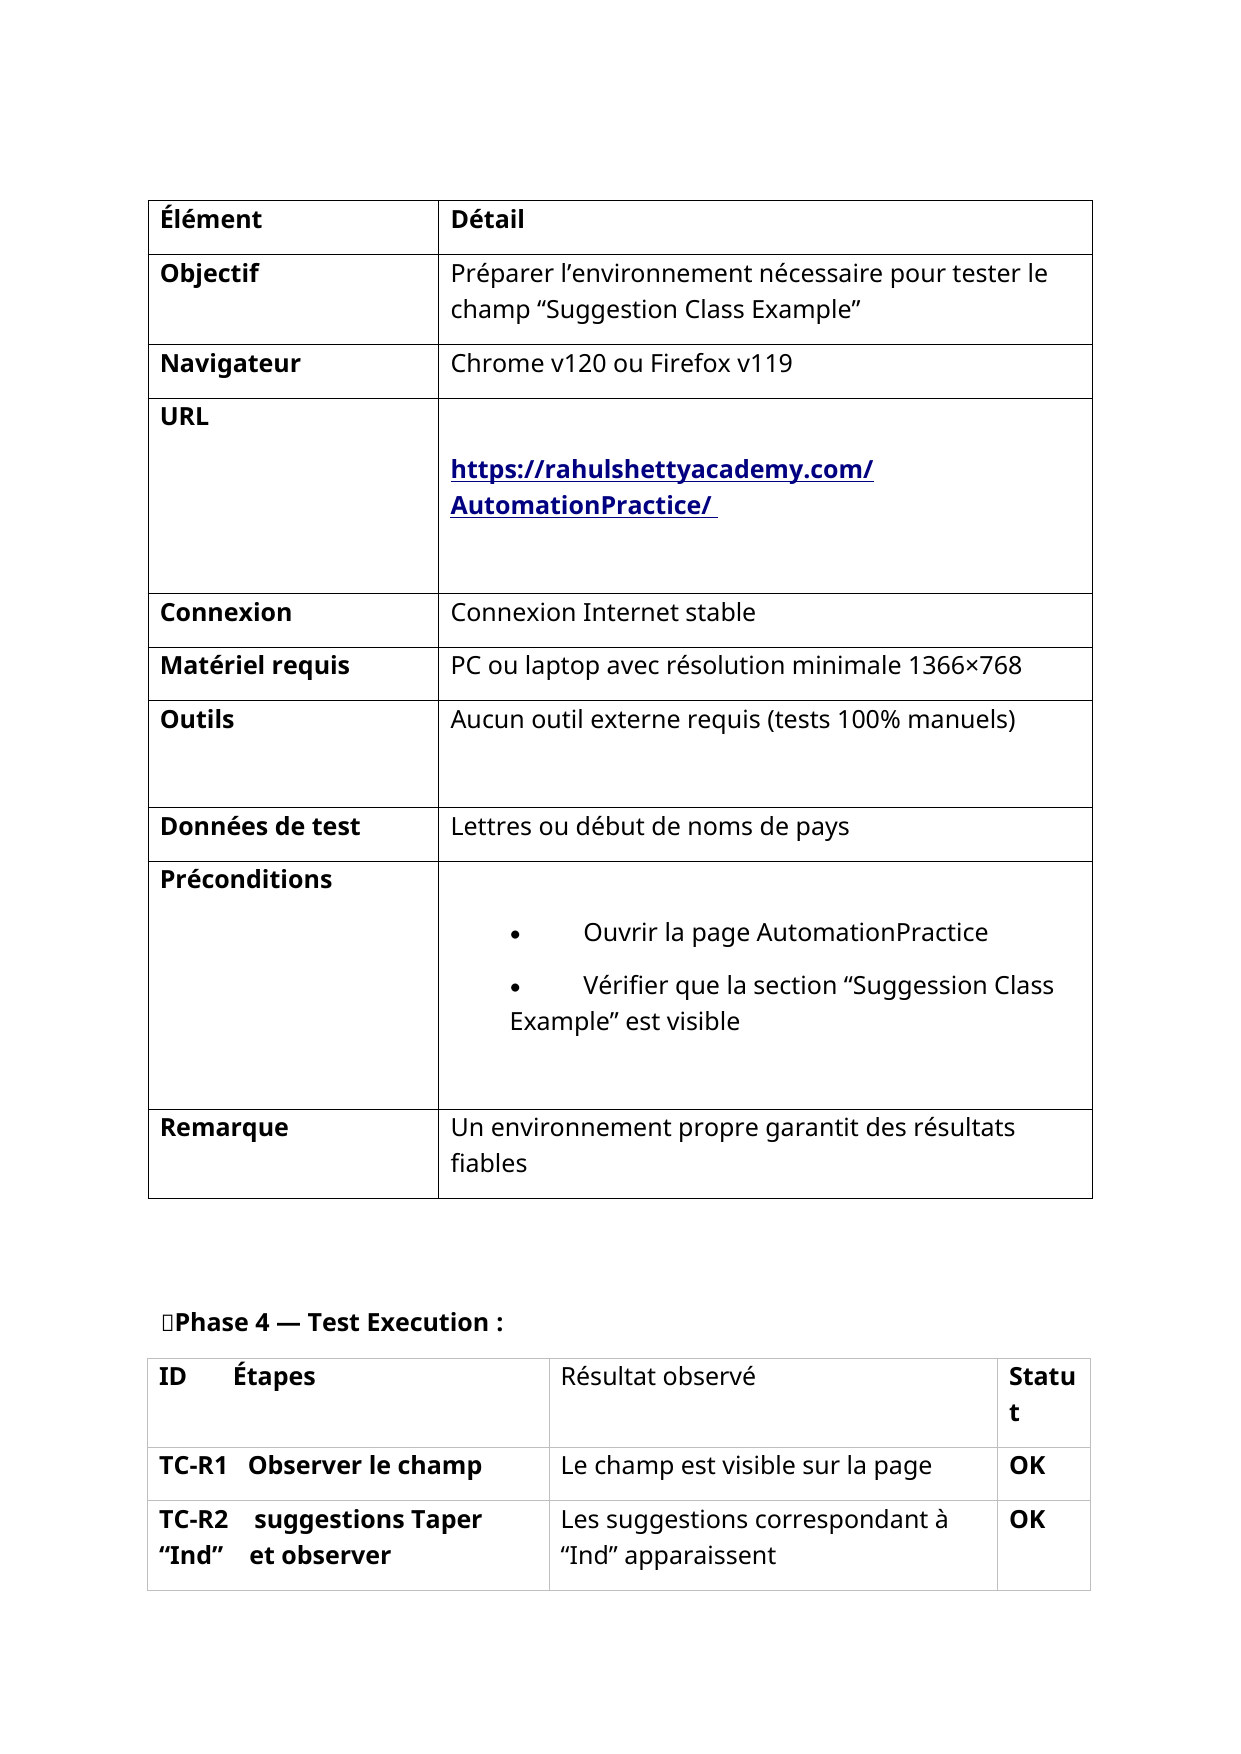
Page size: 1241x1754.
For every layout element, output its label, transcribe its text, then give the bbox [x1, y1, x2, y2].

table_cell Remarque [149, 1110, 438, 1198]
table_cell OK [998, 1448, 1090, 1500]
table_cell TC-R1 Observer le champ [148, 1448, 549, 1500]
table_cell Ouvrir la page AutomationPractice Vérifier que la section “Suggession Class Example” est visible [439, 862, 1092, 1108]
table_cell https://rahulshettyacademy.com/AutomationPractice/ [439, 399, 1092, 593]
table_cell Préconditions [149, 862, 438, 1108]
table_header Résultat observé [550, 1359, 997, 1447]
table_cell Le champ est visible sur la page [550, 1448, 997, 1500]
table_cell Outils [149, 701, 438, 807]
table_header Élément [149, 201, 438, 254]
table_cell Connexion Internet stable [439, 594, 1092, 647]
table_cell Les suggestions correspondant à “Ind” apparaissent [550, 1501, 997, 1590]
table_cell Préparer l’environnement nécessaire pour tester le champ “Suggestion Class Example” [439, 255, 1092, 344]
table_header Détail [439, 201, 1092, 254]
table_cell OK [998, 1501, 1090, 1590]
table_cell Matériel requis [149, 648, 438, 700]
table_cell Aucun outil externe requis (tests 100% manuels) [439, 701, 1092, 807]
table_cell Données de test [149, 808, 438, 861]
table_cell Un environnement propre garantit des résultats fiables [439, 1110, 1092, 1198]
text ✅Phase 4 — Test Execution : [148, 1305, 1093, 1339]
table_cell Lettres ou début de noms de pays [439, 808, 1092, 861]
table_cell Chrome v120 ou Firefox v119 [439, 345, 1092, 398]
table_cell Navigateur [149, 345, 438, 398]
table_header ID Étapes [148, 1359, 549, 1447]
table_cell Connexion [149, 594, 438, 647]
table_cell URL [149, 399, 438, 593]
table_header Statut [998, 1359, 1090, 1447]
table_cell Objectif [149, 255, 438, 344]
table_cell TC-R2 suggestions Taper “Ind” et observer [148, 1501, 549, 1590]
table_cell PC ou laptop avec résolution minimale 1366×768 [439, 648, 1092, 700]
